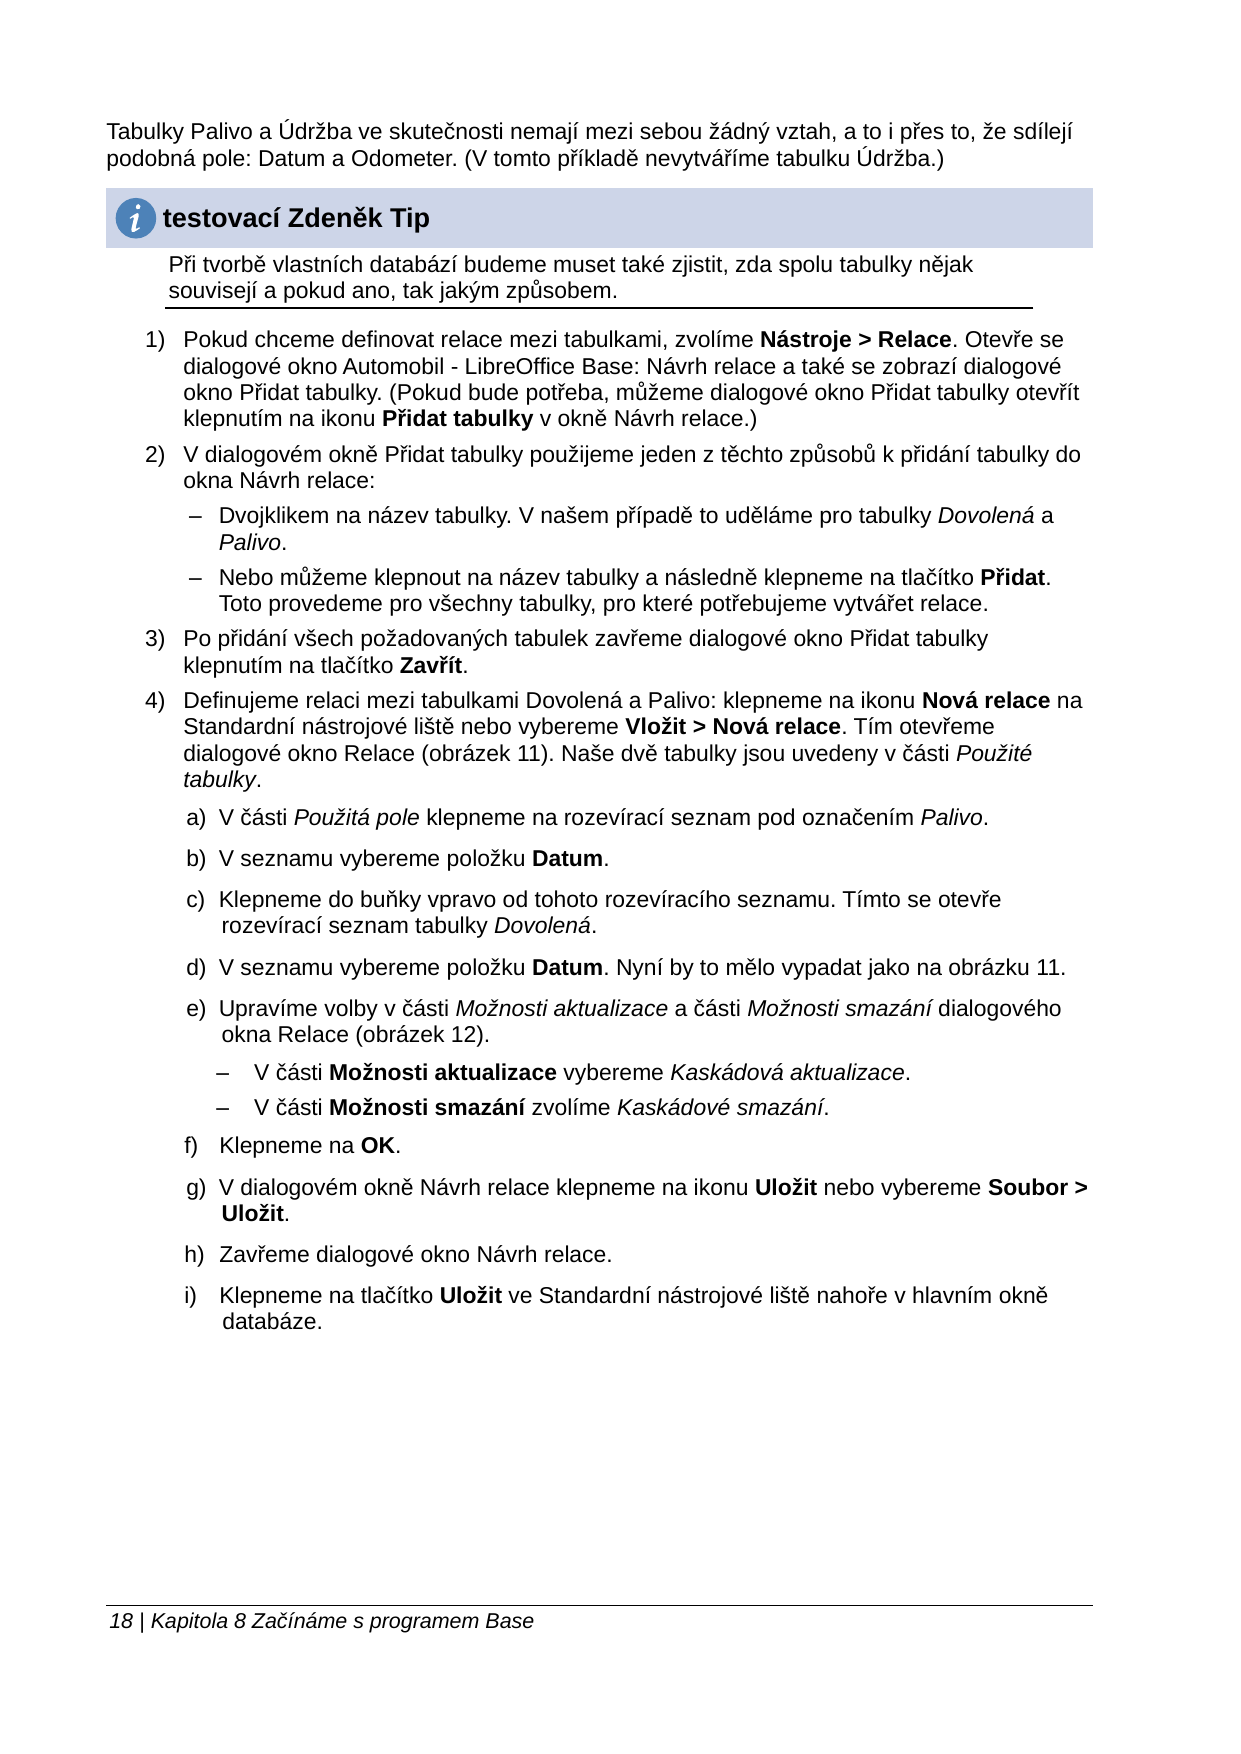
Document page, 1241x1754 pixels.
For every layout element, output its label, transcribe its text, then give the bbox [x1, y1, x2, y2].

list Klepneme na OK. [181, 1129, 1093, 1162]
list V dialogovém okně Přidat tabulky použijeme jeden z těchto způsobů k přidání tabulky do okna Návrh relace: [165, 441, 1093, 493]
list Nebo můžeme klepnout na název tabulky a následně klepneme na tlačítko Přidat. Toto provedeme pro všechny tabulky, pro které potřebujeme vytvářet relace. [189, 564, 1093, 616]
list Definujeme relaci mezi tabulkami Dovolená a Palivo: klepneme na ikonu Nová relace na Standardní nástrojové liště nebo vybereme Vložit > Nová relace. Tím otevřeme dialogové okno Relace (obrázek 11). Naše dvě tabulky jsou uvedeny v části Použité tabulky. [165, 687, 1093, 792]
list Pokud chceme definovat relace mezi tabulkami, zvolíme Nástroje > Relace. Otevře se dialogové okno Automobil - LibreOffice Base: Návrh relace a také se zobrazí dialogové okno Přidat tabulky. (Pokud bude potřeba, můžeme dialogové okno Přidat tabulky otevřít klepnutím na ikonu Přidat tabulky v okně Návrh relace.) [165, 326, 1093, 432]
list V části Možnosti aktualizace vybereme Kaskádová aktualizace. [216, 1059, 1093, 1085]
list Upravíme volby v části Možnosti aktualizace a části Možnosti smazání dialogového okna Relace (obrázek 12). [183, 992, 1093, 1050]
text Při tvorbě vlastních databází budeme muset také zjistit, zda spolu tabulky nějak souvisejí a pokud ano, tak jakým způsobem. [165, 248, 1033, 307]
list V seznamu vybereme položku Datum. [183, 842, 1093, 874]
list V dialogovém okně Návrh relace klepneme na ikonu Uložit nebo vybereme Soubor > Uložit. [183, 1171, 1093, 1229]
list Klepneme do buňky vpravo od tohoto rozevíracího seznamu. Tímto se otevře rozevírací seznam tabulky Dovolená. [183, 883, 1093, 942]
list Zavřeme dialogové okno Návrh relace. [181, 1238, 1093, 1270]
list Dvojklikem na název tabulky. V našem případě to uděláme pro tabulky Dovolená a Palivo. [189, 502, 1093, 555]
text Tabulky Palivo a Údržba ve skutečnosti nemají mezi sebou žádný vztah, a to i přes to, že sdílejí podobná pole: Datum a Odometer. (V tomto příkladě nevytváříme tabulku Údržba.) [106, 118, 1093, 171]
list V části Možnosti smazání zvolíme Kaskádové smazání. [216, 1094, 1093, 1121]
list V části Použitá pole klepneme na rozevírací seznam pod označením Palivo. [183, 801, 1093, 833]
list V seznamu vybereme položku Datum. Nyní by to mělo vypadat jako na obrázku 11. [183, 951, 1093, 983]
subtitle testovací Zdeněk Tip [106, 188, 1093, 248]
list Klepneme na tlačítko Uložit ve Standardní nástrojové liště nahoře v hlavním okně databáze. [181, 1279, 1093, 1337]
list Po přidání všech požadovaných tabulek zavřeme dialogové okno Přidat tabulky klepnutím na tlačítko Zavřít. [165, 625, 1093, 678]
